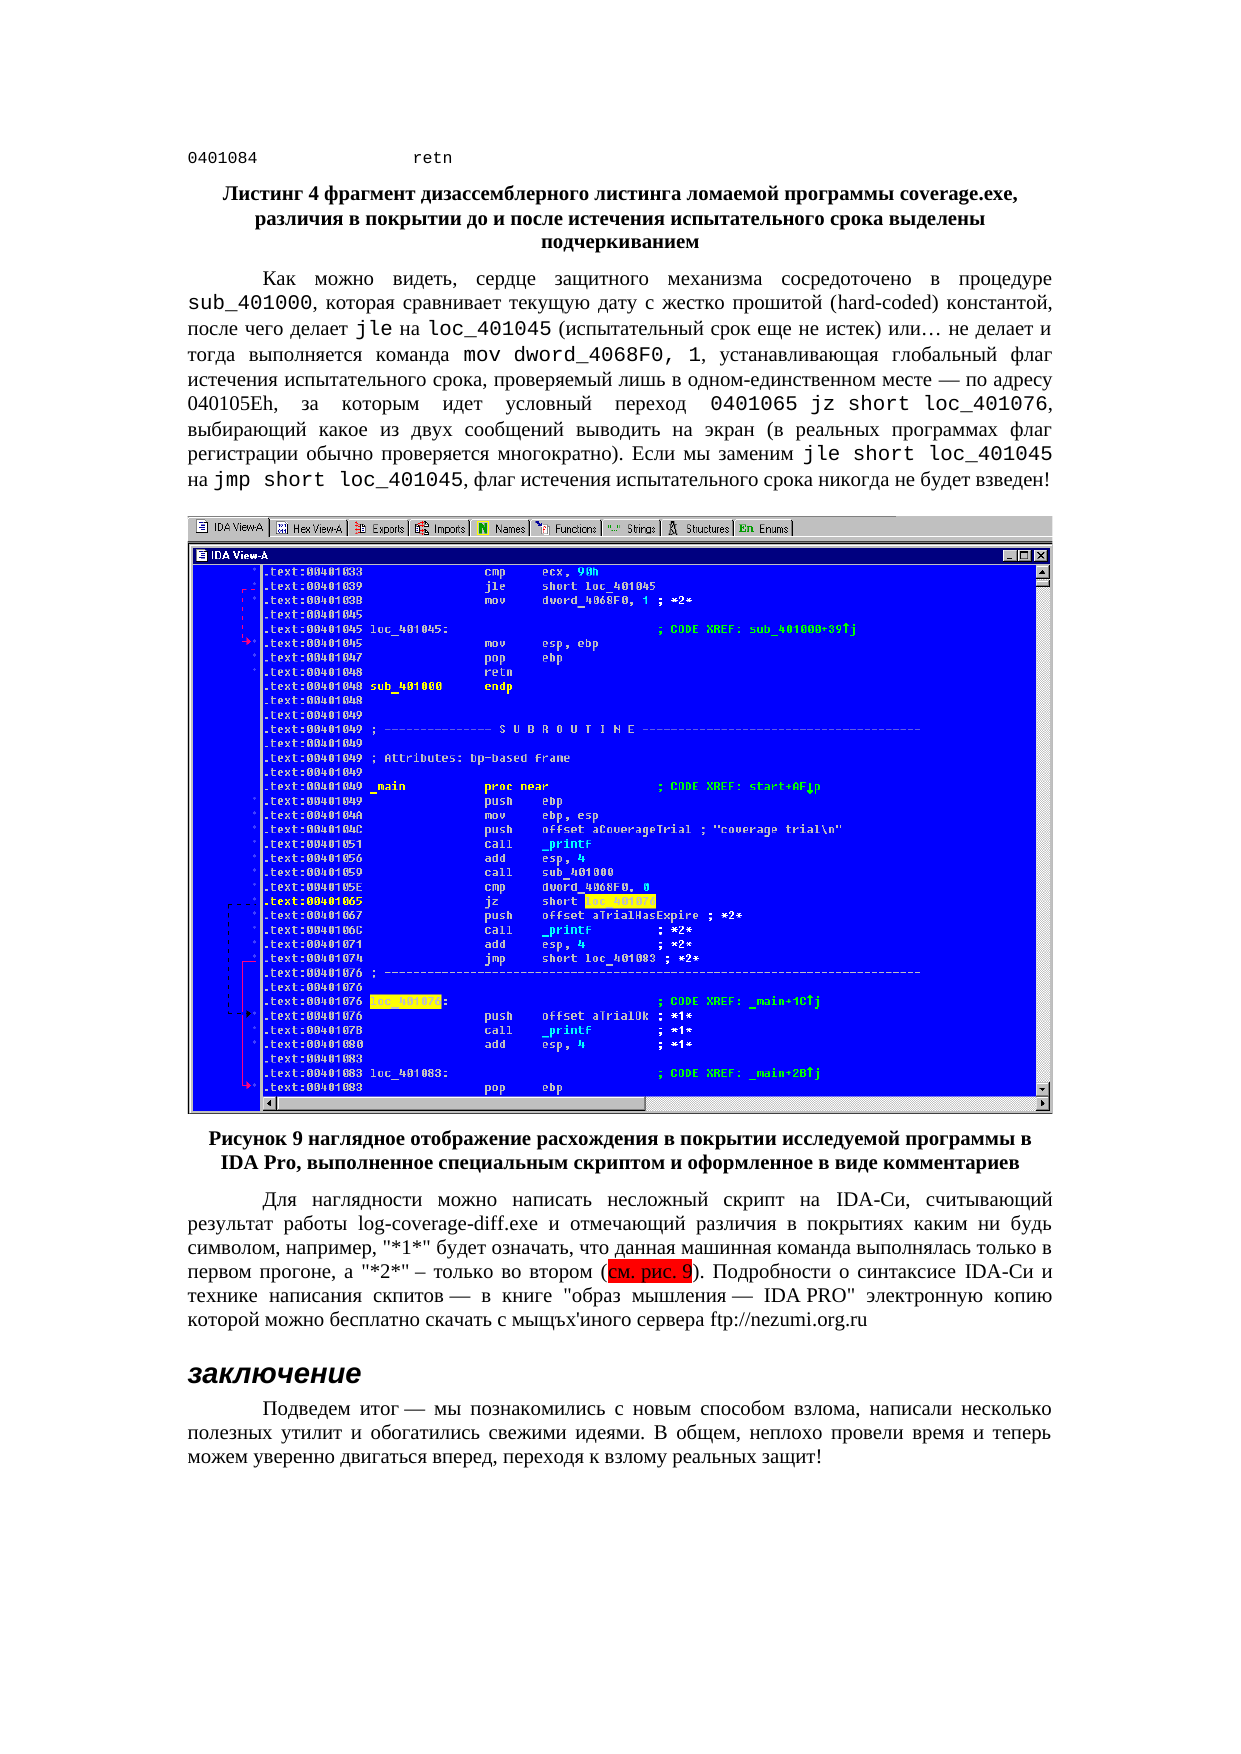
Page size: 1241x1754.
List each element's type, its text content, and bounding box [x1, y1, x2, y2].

text Как можно видеть, сердце защитного механизма сосредоточено в процедуре sub_401000, которая сравнивает текущую дату с жестко прошитой (hard-coded) константой, после чего делает jle на loc_401045 (испытательный срок еще не истек) или… не делает и тогда выполняется команда mov dword_4068F0, 1, устанавливающая глобальный флаг истечения испытательного срока, проверяемый лишь в одном-единственном месте — по адресу 040105Eh, за которым идет условный переход 0401065 jz short loc_401076, выбирающий какое из двух сообщений выводить на экран (в реальных программах флаг регистрации обычно проверяется многократно). Если мы заменим jle short loc_401045 на jmp short loc_401045, флаг истечения испытательного срока никогда не будет взведен! [187, 266, 1053, 493]
text Листинг 4 фрагмент дизассемблерного листинга ломаемой программы coverage.exe, различия в покрытии до и после истечения испытательного срока выделены подчеркиванием [187, 181, 1053, 253]
text Рисунок 9 наглядное отображение расхождения в покрытии исследуемой программы в IDA Pro, выполненное специальным скриптом и оформленное в виде комментариев [187, 1126, 1053, 1174]
text Для наглядности можно написать несложный скрипт на IDA-Си, считывающий результат работы log-coverage-diff.exe и отмечающий различия в покрытиях каким ни будь символом, например, "*1*" будет означать, что данная машинная команда выполнялась только в первом прогоне, а "*2*" – только во втором (см. рис. 9). Подробности о синтаксисе IDA-Си и технике написания скпитов — в книге "образ мышления — IDA PRO" электронную копию которой можно бесплатно скачать с мыщъх'иного сервера ftp://nezumi.org.ru [187, 1187, 1053, 1331]
text Подведем итог — мы познакомились с новым способом взлома, написали несколько полезных утилит и обогатились свежими идеями. В общем, неплохо провели время и теперь можем уверенно двигаться вперед, переходя к взлому реальных защит! [187, 1396, 1053, 1468]
subtitle заключение [187, 1356, 1053, 1389]
text 0401084 retn [187, 150, 1053, 169]
picture [187, 516, 1053, 1114]
